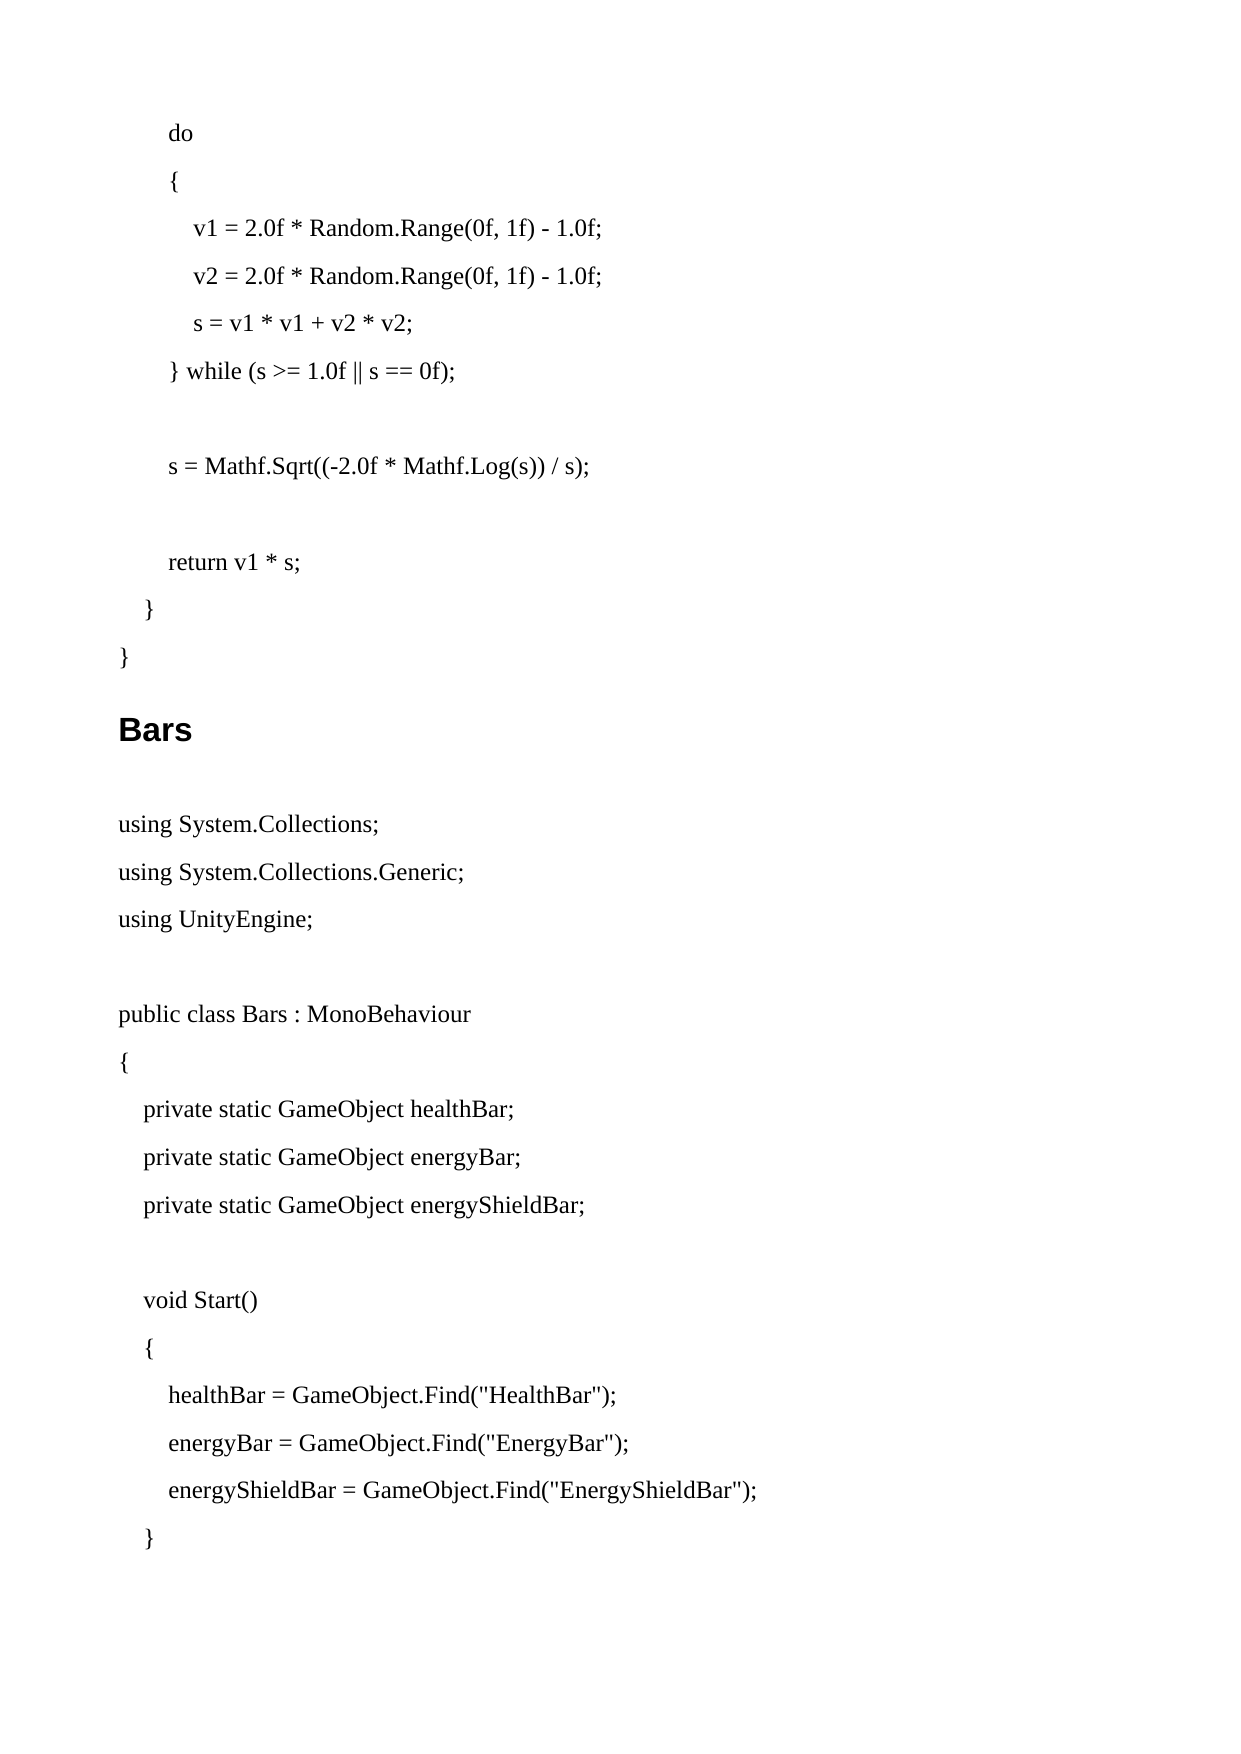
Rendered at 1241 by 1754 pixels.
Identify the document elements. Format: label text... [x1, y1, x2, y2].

text } [118, 642, 1122, 671]
text { [118, 1047, 1122, 1076]
text v2 = 2.0f * Random.Range(0f, 1f) - 1.0f; [118, 261, 1122, 290]
text { [118, 166, 1122, 194]
text do [118, 118, 1122, 147]
text public class Bars : MonoBehaviour [118, 999, 1122, 1028]
subtitle Bars [118, 710, 1122, 749]
text energyShieldBar = GameObject.Find("EnergyShieldBar"); [118, 1475, 1122, 1504]
text using System.Collections; [118, 809, 1122, 838]
text } [118, 1523, 1122, 1552]
text using UnityEngine; [118, 904, 1122, 933]
text return v1 * s; [118, 547, 1122, 575]
text } [118, 594, 1122, 623]
text { [118, 1333, 1122, 1361]
text private static GameObject energyShieldBar; [118, 1190, 1122, 1218]
text energyBar = GameObject.Find("EnergyBar"); [118, 1428, 1122, 1457]
text v1 = 2.0f * Random.Range(0f, 1f) - 1.0f; [118, 213, 1122, 242]
text private static GameObject healthBar; [118, 1094, 1122, 1123]
text private static GameObject energyBar; [118, 1142, 1122, 1171]
text s = v1 * v1 + v2 * v2; [118, 308, 1122, 337]
text } while (s >= 1.0f || s == 0f); [118, 356, 1122, 385]
text void Start() [118, 1285, 1122, 1314]
text s = Mathf.Sqrt((-2.0f * Mathf.Log(s)) / s); [118, 451, 1122, 480]
text healthBar = GameObject.Find("HealthBar"); [118, 1380, 1122, 1409]
text using System.Collections.Generic; [118, 857, 1122, 885]
